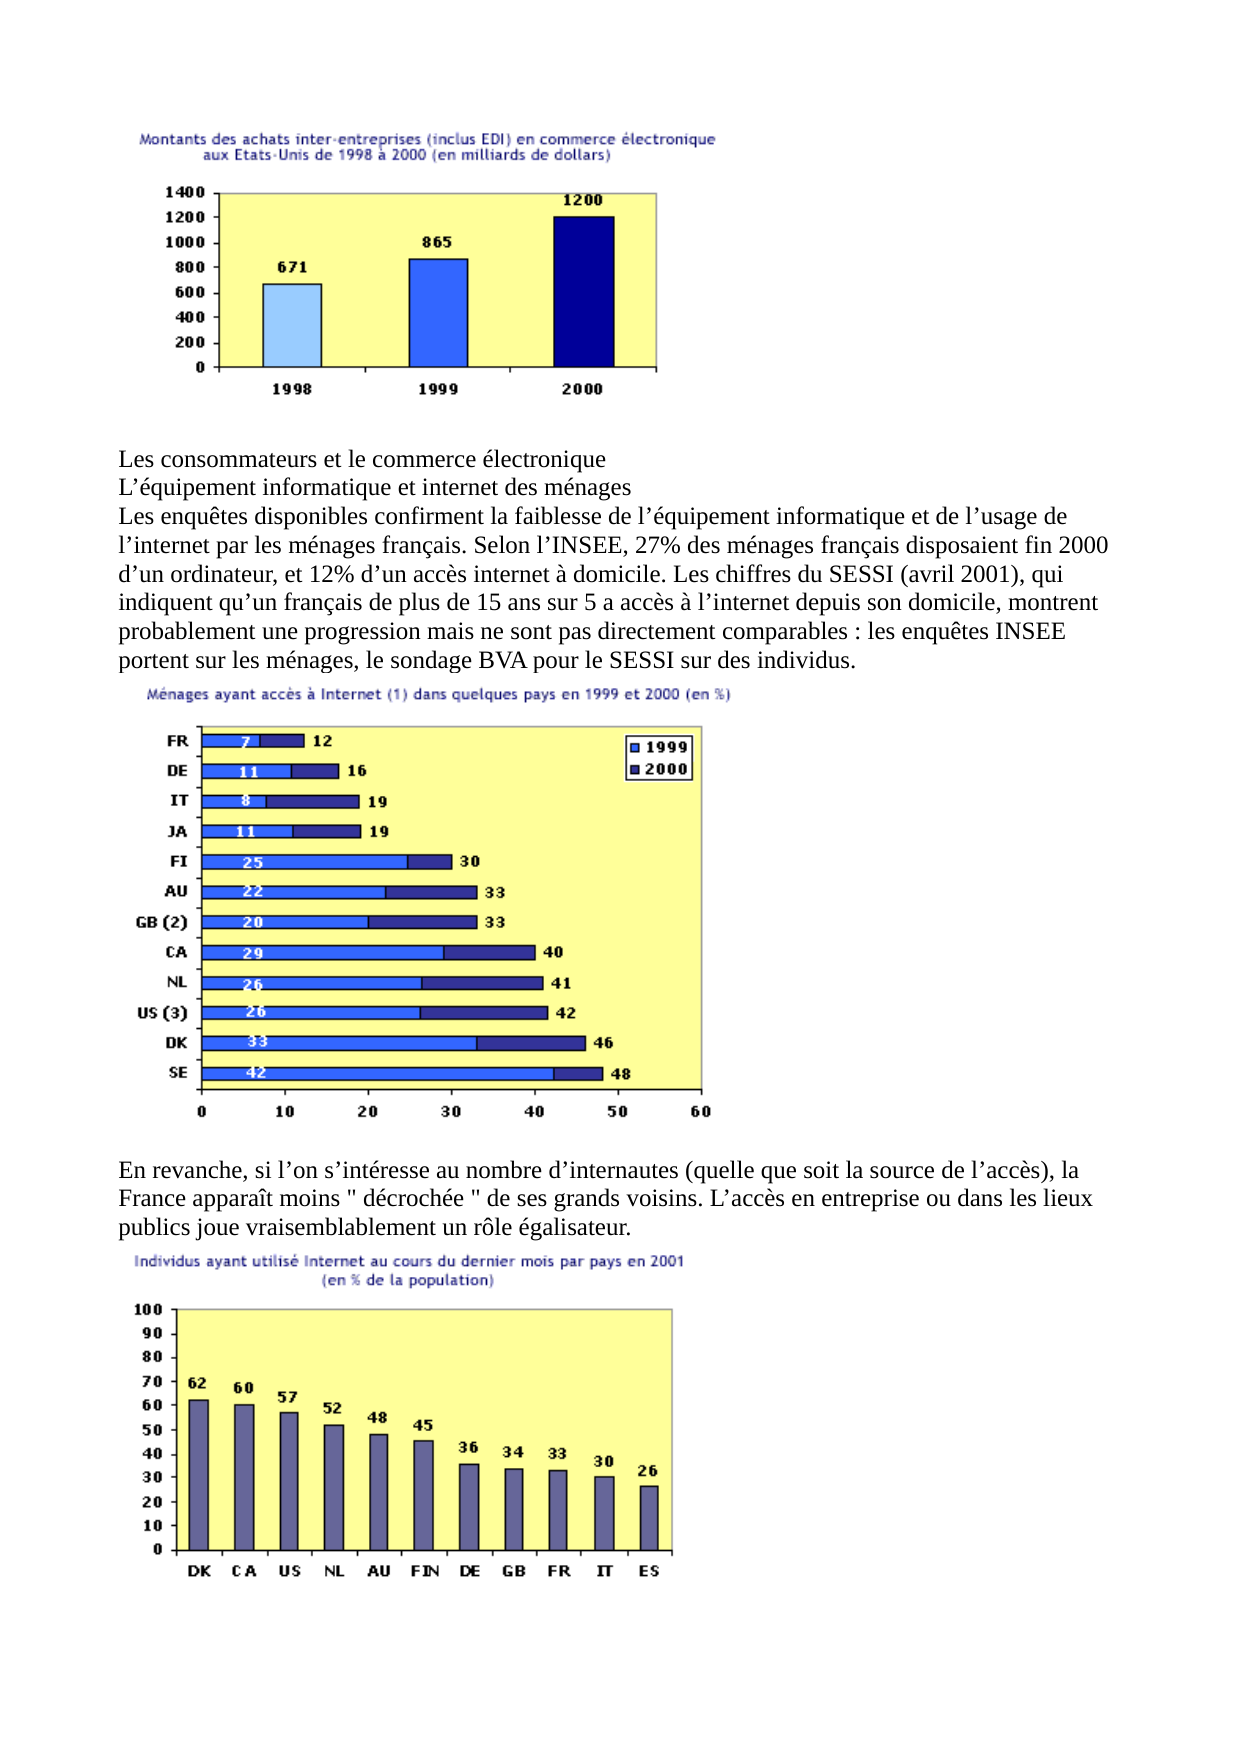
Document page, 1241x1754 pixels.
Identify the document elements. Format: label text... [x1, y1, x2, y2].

text Les enquêtes disponibles confirment la faiblesse de l’équipement informatique et de l’usage de l’internet par les ménages français. Selon l’INSEE, 27% des ménages français disposaient fin 2000 d’un ordinateur, et 12% d’un accès internet à domicile. Les chiffres du SESSI (avril 2001), qui indiquent qu’un français de plus de 15 ans sur 5 a accès à l’internet depuis son domicile, montrent probablement une progression mais ne sont pas directement comparables : les enquêtes INSEE portent sur les ménages, le sondage BVA pour le SESSI sur des individus. [118, 501, 1122, 674]
text Les consommateurs et le commerce électronique [118, 444, 1122, 472]
text L’équipement informatique et internet des ménages [118, 472, 1122, 501]
text En revanche, si l’on s’intéresse au nombre d’internautes (quelle que soit la source de l’accès), la France apparaît moins " décrochée " de ses grands voisins. L’accès en entreprise ou dans les lieux publics joue vraisemblablement un rôle égalisateur. [118, 1155, 1122, 1241]
